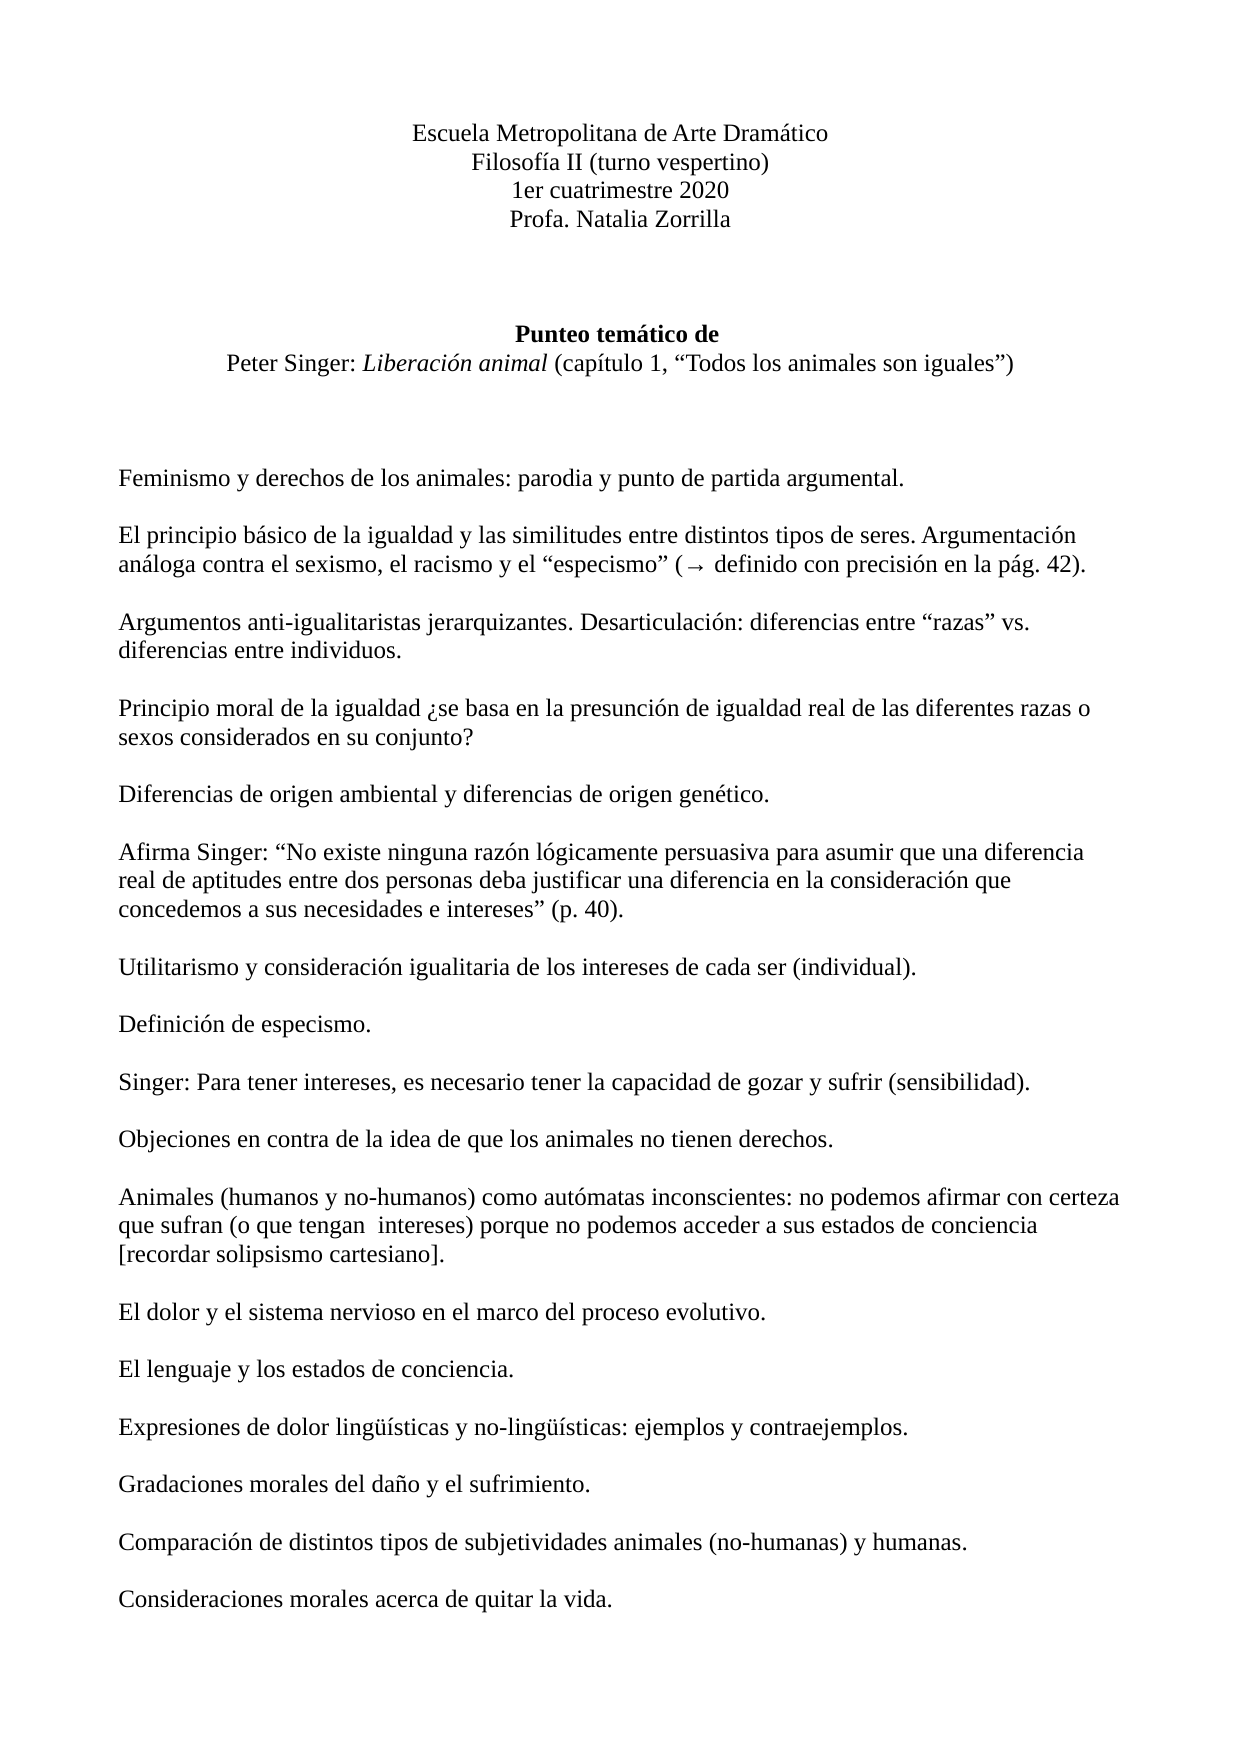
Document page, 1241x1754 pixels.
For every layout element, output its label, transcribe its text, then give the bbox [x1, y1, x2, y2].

text Filosofía II (turno vespertino) [118, 147, 1122, 176]
text Argumentos anti-igualitaristas jerarquizantes. Desarticulación: diferencias entre “razas” vs. diferencias entre individuos. [118, 607, 1122, 664]
text El lenguaje y los estados de conciencia. [118, 1354, 1122, 1383]
text Definición de especismo. [118, 1009, 1122, 1038]
text Objeciones en contra de la idea de que los animales no tienen derechos. [118, 1124, 1122, 1153]
text Gradaciones morales del daño y el sufrimiento. [118, 1469, 1122, 1498]
text Singer: Para tener intereses, es necesario tener la capacidad de gozar y sufrir (sensibilidad). [118, 1067, 1122, 1096]
text Peter Singer: Liberación animal (capítulo 1, “Todos los animales son iguales”) [118, 348, 1122, 377]
text Utilitarismo y consideración igualitaria de los intereses de cada ser (individual). [118, 952, 1122, 981]
text El dolor y el sistema nervioso en el marco del proceso evolutivo. [118, 1297, 1122, 1326]
text Profa. Natalia Zorrilla [118, 204, 1122, 233]
text Afirma Singer: “No existe ninguna razón lógicamente persuasiva para asumir que una diferencia real de aptitudes entre dos personas deba justificar una diferencia en la consideración que concedemos a sus necesidades e intereses” (p. 40). [118, 837, 1122, 923]
text Diferencias de origen ambiental y diferencias de origen genético. [118, 779, 1122, 808]
text Principio moral de la igualdad ¿se basa en la presunción de igualdad real de las diferentes razas o sexos considerados en su conjunto? [118, 693, 1122, 751]
text Punteo temático de [118, 319, 1122, 348]
text El principio básico de la igualdad y las similitudes entre distintos tipos de seres. Argumentación análoga contra el sexismo, el racismo y el “especismo” (→ definido con precisión en la pág. 42). [118, 521, 1122, 578]
text Comparación de distintos tipos de subjetividades animales (no-humanas) y humanas. [118, 1527, 1122, 1556]
text 1er cuatrimestre 2020 [118, 176, 1122, 204]
text Consideraciones morales acerca de quitar la vida. [118, 1584, 1122, 1613]
text Feminismo y derechos de los animales: parodia y punto de partida argumental. [118, 463, 1122, 492]
text Expresiones de dolor lingüísticas y no-lingüísticas: ejemplos y contraejemplos. [118, 1412, 1122, 1441]
text Animales (humanos y no-humanos) como autómatas inconscientes: no podemos afirmar con certeza que sufran (o que tengan intereses) porque no podemos acceder a sus estados de conciencia [recordar solipsismo cartesiano]. [118, 1182, 1122, 1268]
text Escuela Metropolitana de Arte Dramático [118, 118, 1122, 147]
